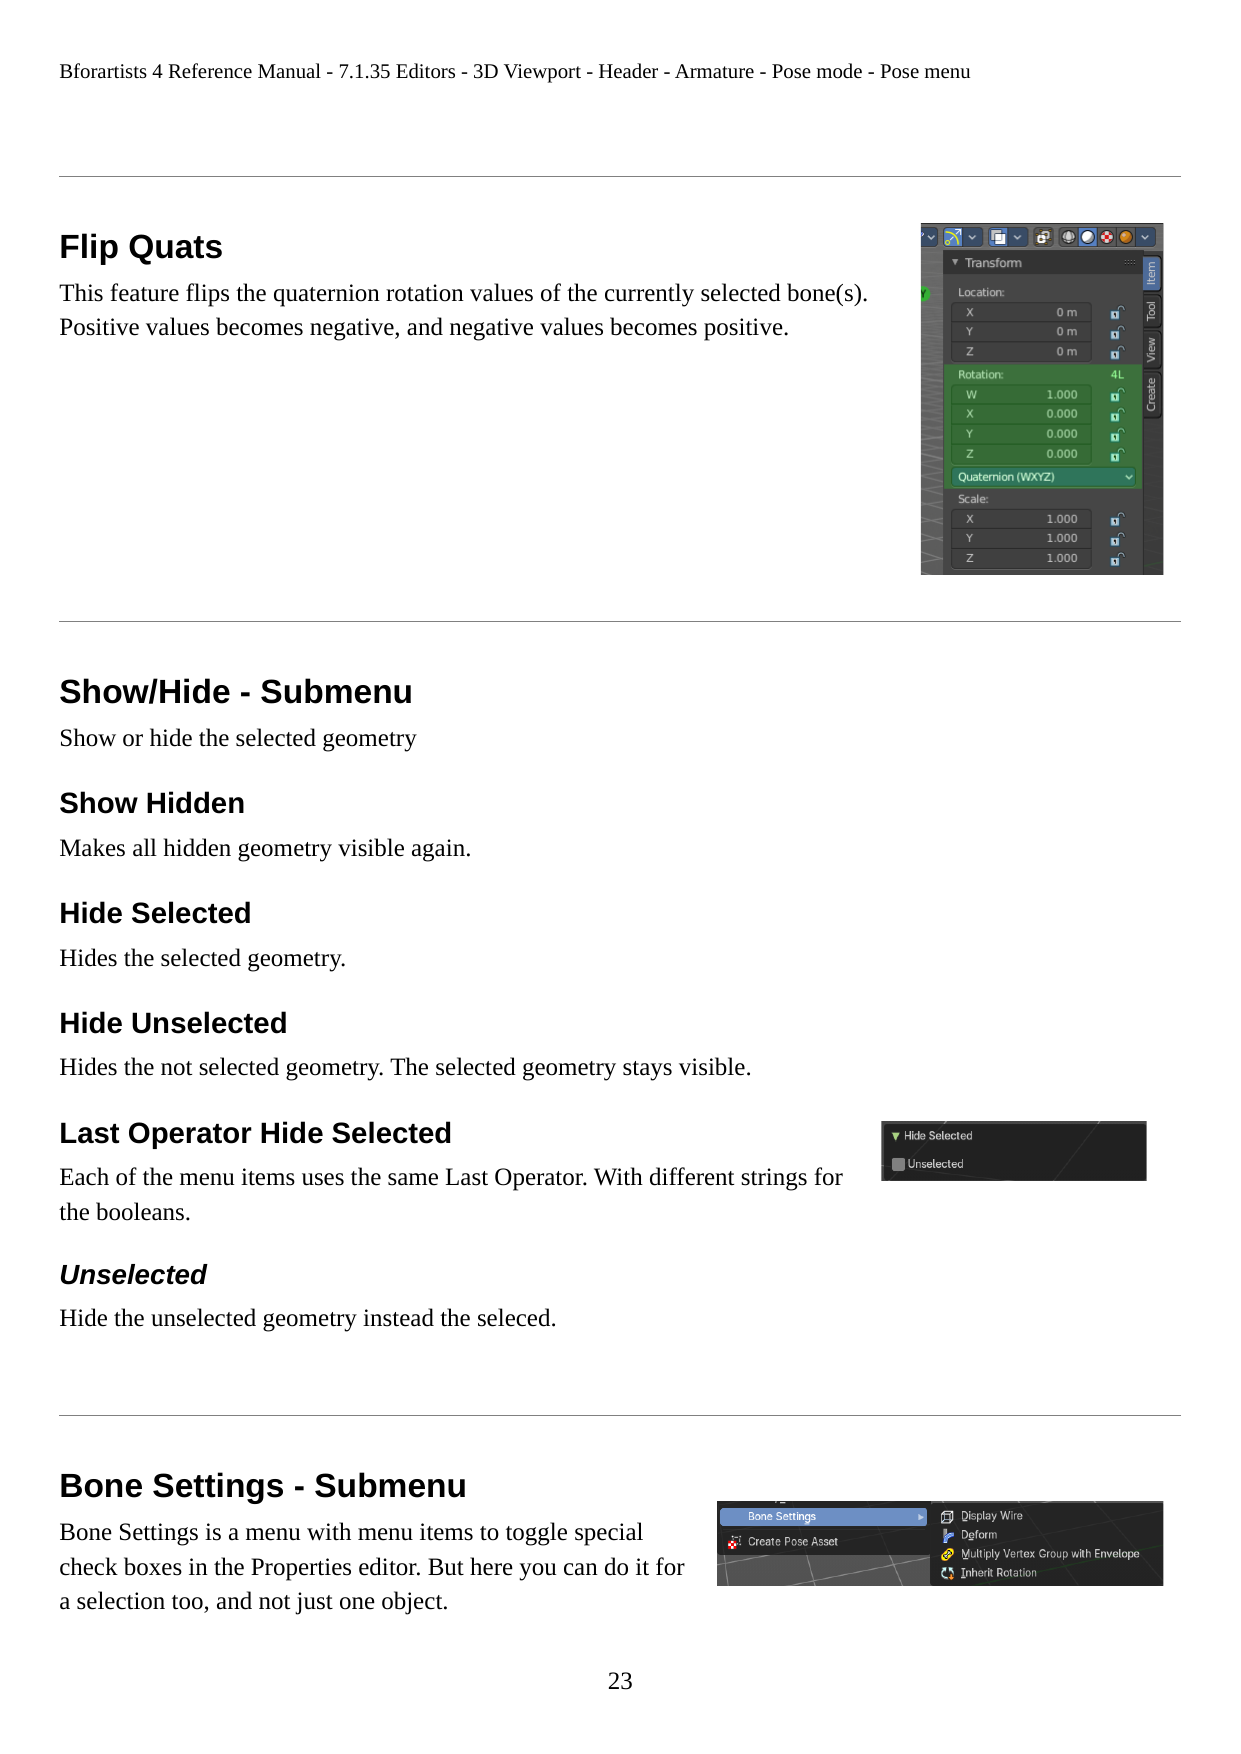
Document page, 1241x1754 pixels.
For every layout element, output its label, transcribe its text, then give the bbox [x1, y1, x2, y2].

subtitle Unselected [59, 1258, 1181, 1290]
text Makes all hidden geometry visible again. [59, 833, 1181, 861]
subtitle [1164, 227, 1181, 265]
subtitle Show/Hide - Submenu [59, 672, 1181, 710]
subtitle Hide Unselected [59, 1006, 1181, 1040]
text Show or hide the selected geometry [59, 723, 1181, 752]
text Each of the menu items uses the same Last Operator. With different strings for the booleans. [59, 1162, 1181, 1226]
text This feature flips the quaternion rotation values of the currently selected bone(s). Positive values becomes negative, and negative values becomes positive. [59, 278, 920, 341]
subtitle Flip Quats [59, 227, 920, 265]
picture [717, 1501, 1164, 1586]
text Hides the not selected geometry. The selected geometry stays visible. [59, 1052, 1181, 1081]
text Hides the selected geometry. [59, 943, 1181, 971]
text Hide the unselected geometry instead the seleced. [59, 1303, 1181, 1332]
text Bone Settings is a menu with menu items to toggle special check boxes in the Properties editor. But here you can do it for a selection too, and not just one object. [59, 1517, 1181, 1615]
picture [881, 1121, 1147, 1181]
subtitle Hide Selected [59, 896, 1181, 930]
subtitle Bone Settings - Submenu [59, 1466, 1181, 1504]
subtitle Show Hidden [59, 786, 1181, 820]
subtitle Last Operator Hide Selected [59, 1116, 1181, 1150]
picture [920, 223, 1164, 575]
